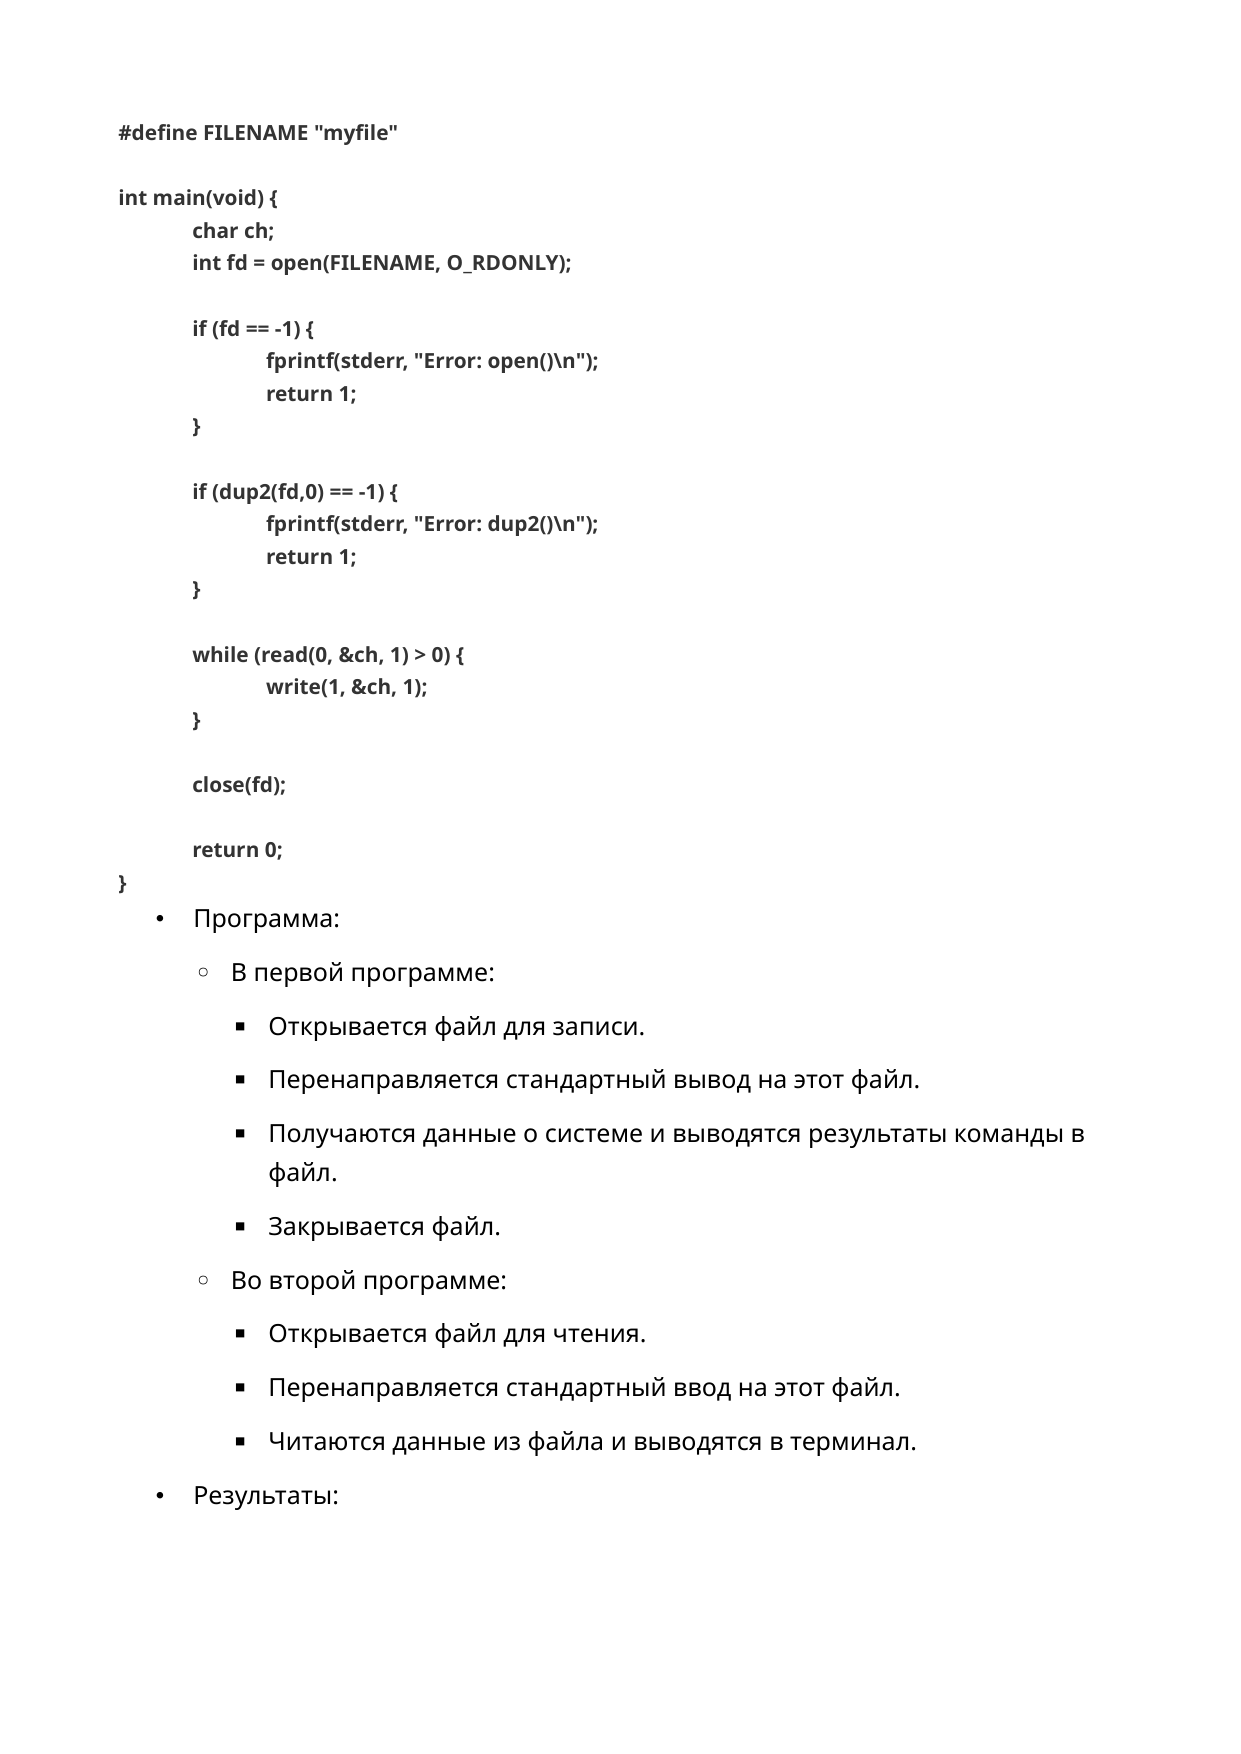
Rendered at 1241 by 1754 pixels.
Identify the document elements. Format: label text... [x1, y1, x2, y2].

text if (fd == -1) { [118, 314, 1122, 342]
text } [118, 574, 1122, 603]
list Закрывается файл. [231, 1208, 1122, 1243]
text write(1, &ch, 1); [118, 672, 1122, 701]
list Результаты: [156, 1477, 1122, 1511]
list Открывается файл для чтения. [231, 1316, 1122, 1350]
text } [118, 412, 1122, 440]
list Перенаправляется стандартный вывод на этот файл. [231, 1062, 1122, 1096]
list Читаются данные из файла и выводятся в терминал. [231, 1423, 1122, 1458]
text while (read(0, &ch, 1) > 0) { [118, 640, 1122, 668]
text return 1; [118, 542, 1122, 570]
list В первой программе: [193, 954, 1122, 988]
text int main(void) { [118, 183, 1122, 212]
text int fd = open(FILENAME, O_RDONLY); [118, 248, 1122, 277]
list Получаются данные о системе и выводятся результаты команды в файл. [231, 1116, 1122, 1189]
list Программа: [156, 901, 1122, 935]
text } [118, 868, 1122, 896]
list Перенаправляется стандартный ввод на этот файл. [231, 1370, 1122, 1404]
text if (dup2(fd,0) == -1) { [118, 477, 1122, 505]
text char ch; [118, 216, 1122, 244]
text fprintf(stderr, "Error: dup2()\n"); [118, 509, 1122, 538]
text } [118, 705, 1122, 733]
text close(fd); [118, 770, 1122, 799]
list Во второй программе: [193, 1262, 1122, 1296]
list Открывается файл для записи. [231, 1008, 1122, 1042]
text return 0; [118, 835, 1122, 864]
text fprintf(stderr, "Error: open()\n"); [118, 346, 1122, 375]
text #define FILENAME "myfile" [118, 118, 1122, 147]
text return 1; [118, 379, 1122, 407]
